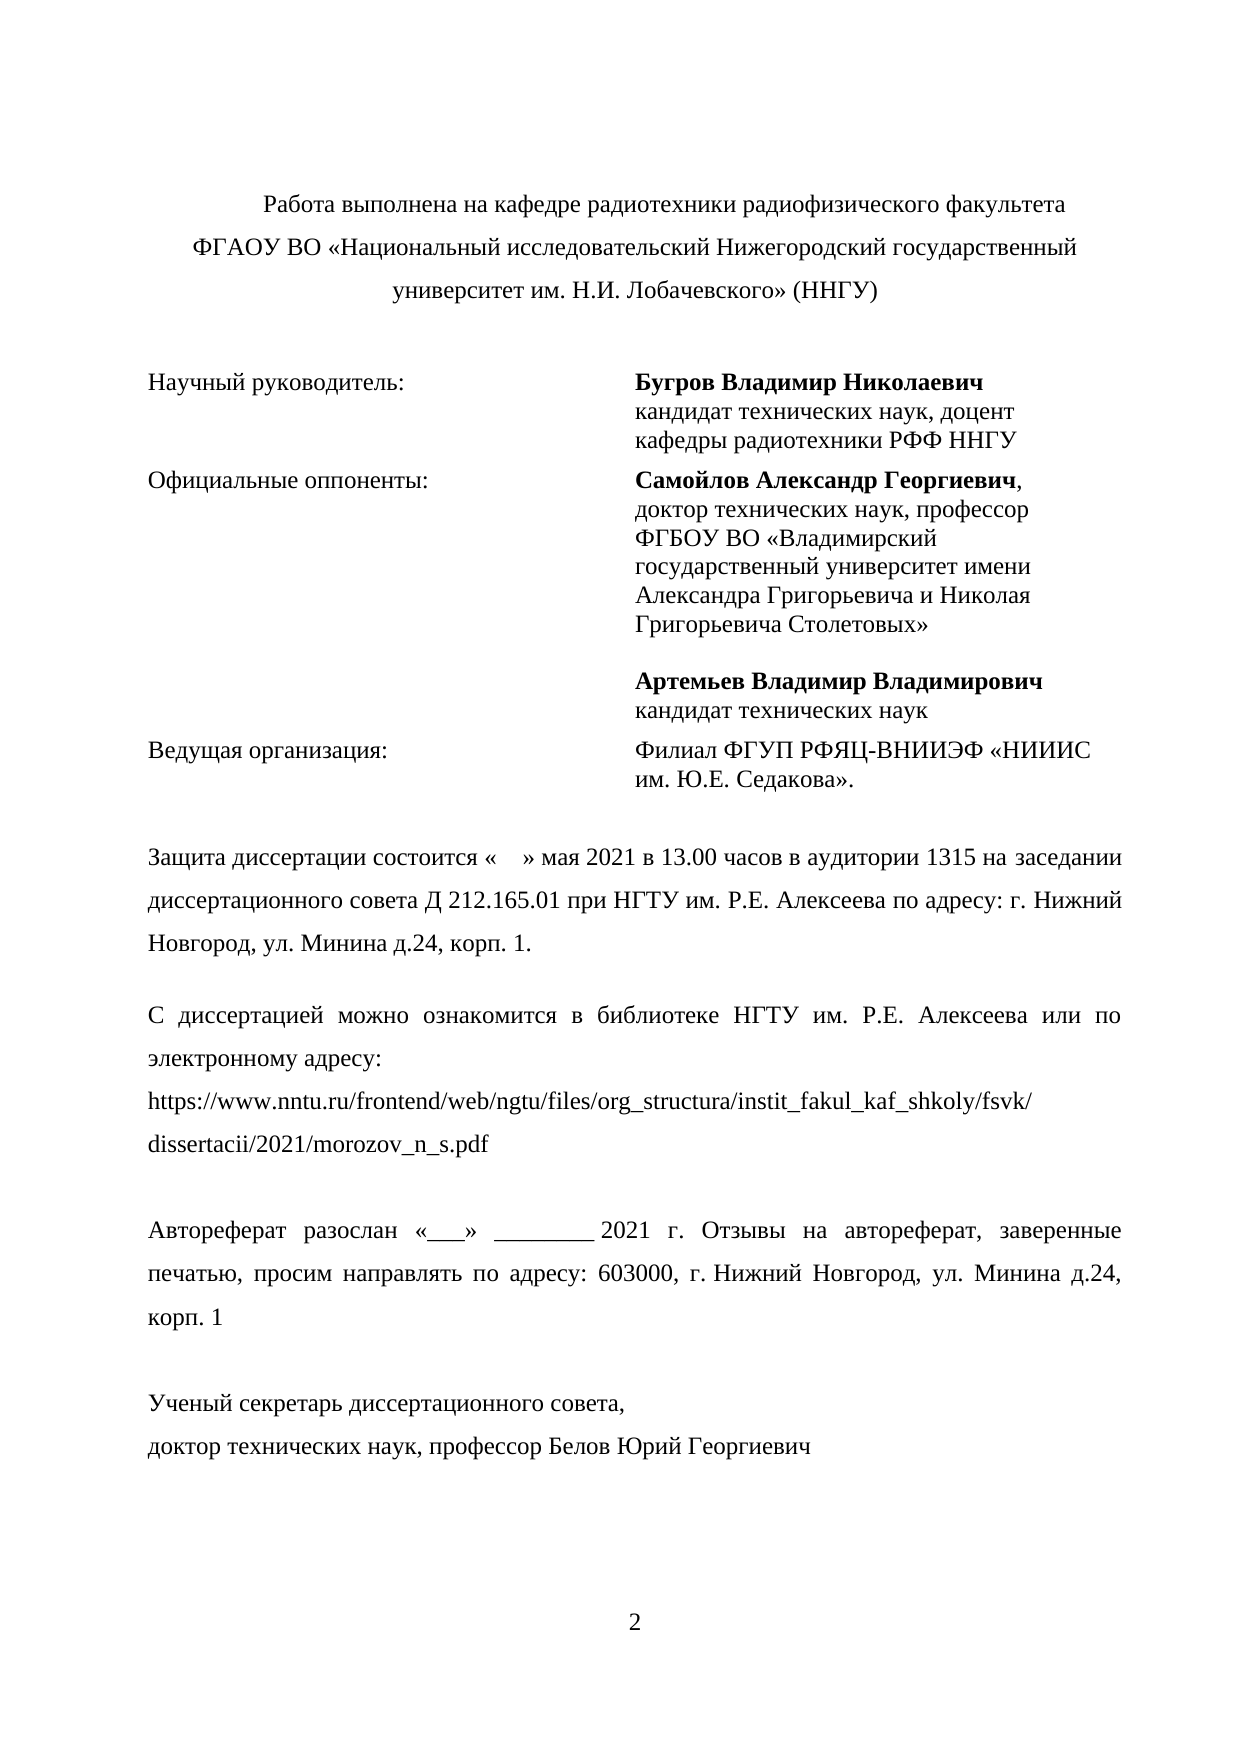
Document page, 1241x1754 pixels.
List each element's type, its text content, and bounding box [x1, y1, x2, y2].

table_cell Ведущая организация: [142, 730, 629, 798]
text С диссертацией можно ознакомится в библиотеке НГТУ им. Р.Е. Алексеева или по электронному адресу: https://www.nntu.ru/frontend/web/ngtu/files/org_structura/instit_fakul_kaf_shkoly/fsvk/dissertacii/2021/morozov_n_s.pdf [148, 1000, 1122, 1158]
table_cell Самойлов Александр Георгиевич, доктор технических наук, профессор ФГБОУ ВО «Владимирский государственный университет имени Александра Григорьевича и Николая Григорьевича Столетовых» Артемьев Владимир Владимирович кандидат технических наук [629, 459, 1116, 729]
table_header Научный руководитель: [142, 362, 629, 459]
text Работа выполнена на кафедре радиотехники радиофизического факультета ФГАОУ ВО «Национальный исследовательский Нижегородский государственный университет им. Н.И. Лобачевского» (ННГУ) [148, 189, 1122, 304]
table_cell Официальные оппоненты: [142, 459, 629, 729]
text Автореферат разослан «___» ________ 2021 г. Отзывы на автореферат, заверенные печатью, просим направлять по адресу: 603000, г. Нижний Новгород, ул. Минина д.24, корп. 1 [148, 1215, 1122, 1330]
table_header Бугров Владимир Николаевич кандидат технических наук, доцент кафедры радиотехники РФФ ННГУ [629, 362, 1116, 459]
text Ученый секретарь диссертационного совета, [148, 1388, 1122, 1417]
text доктор технических наук, профессор Белов Юрий Георгиевич [148, 1431, 1122, 1460]
table_cell Филиал ФГУП РФЯЦ-ВНИИЭФ «НИИИС им. Ю.Е. Седакова». [629, 730, 1116, 798]
text Защита диссертации состоится « » мая 2021 в 13.00 часов в аудитории 1315 на заседании диссертационного совета Д 212.165.01 при НГТУ им. Р.Е. Алексеева по адресу: г. Нижний Новгород, ул. Минина д.24, корп. 1. [148, 842, 1122, 957]
